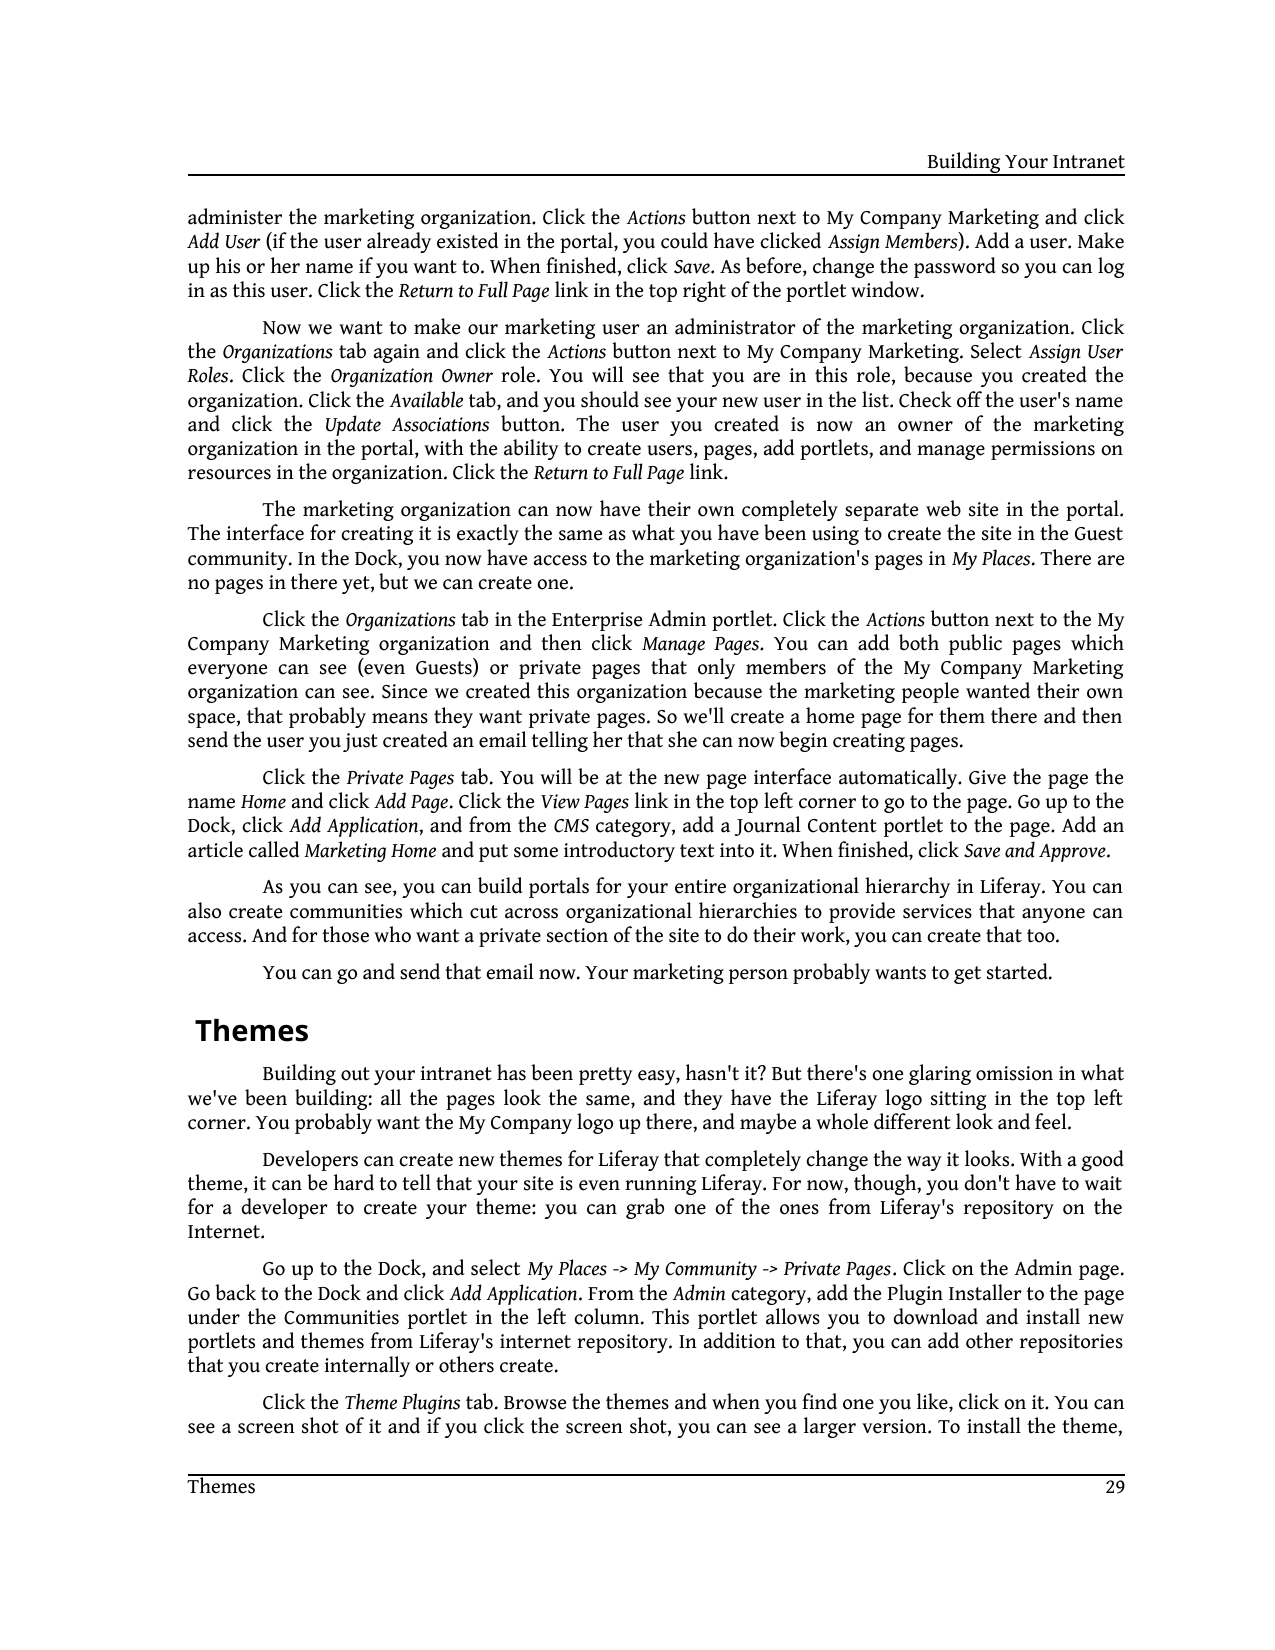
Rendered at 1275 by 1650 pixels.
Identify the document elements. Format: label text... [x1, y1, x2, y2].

text Go up to the Dock, and select My Places -> My Community -> Private Pages. Click on the Admin page. Go back to the Dock and click Add Application. From the Admin category, add the Plugin Installer to the page under the Communities portlet in the left column. This portlet allows you to download and install new portlets and themes from Liferay's internet repository. In addition to that, you can add other repositories that you create internally or others create. [187, 1257, 1125, 1379]
text Click the Theme Plugins tab. Browse the themes and when you find one you like, click on it. You can see a screen shot of it and if you click the screen shot, you can see a larger version. To install the theme, [187, 1391, 1125, 1440]
text Click the Organizations tab in the Enterprise Admin portlet. Click the Actions button next to the My Company Marketing organization and then click Manage Pages. You can add both public pages which everyone can see (even Guests) or private pages that only members of the My Company Marketing organization can see. Since we created this organization because the marketing people wanted their own space, that probably means they want private pages. So we'll create a home page for them there and then send the user you just created an email telling her that she can now begin creating pages. [187, 608, 1125, 753]
subtitle Themes [187, 1010, 1125, 1050]
text Click the Private Pages tab. You will be at the new page interface automatically. Give the page the name Home and click Add Page. Click the View Pages link in the top left corner to go to the page. Go up to the Dock, click Add Application, and from the CMS category, add a Journal Content portlet to the page. Add an article called Marketing Home and put some introductory text into it. When finished, click Save and Approve. [187, 766, 1125, 863]
text The marketing organization can now have their own completely separate web site in the portal. The interface for creating it is exactly the same as what you have been using to create the site in the Guest community. In the Dock, you now have access to the marketing organization's pages in My Places. There are no pages in there yet, but we can create one. [187, 498, 1125, 595]
text Building out your intranet has been pretty easy, hasn't it? But there's one glaring omission in what we've been building: all the pages look the same, and they have the Liferay logo sitting in the top left corner. You probably want the My Company logo up there, and maybe a whole different look and feel. [187, 1062, 1125, 1135]
text As you can see, you can build portals for your entire organizational hierarchy in Liferay. You can also create communities which cut across organizational hierarchies to provide services that anyone can access. And for those who want a private section of the site to do their work, you can create that too. [187, 876, 1125, 948]
text Now we want to make our marketing user an administrator of the marketing organization. Click the Organizations tab again and click the Actions button next to My Company Marketing. Select Assign User Roles. Click the Organization Owner role. You will see that you are in this role, because you created the organization. Click the Available tab, and you should see your new user in the list. Check off the user's name and click the Update Associations button. The user you created is now an owner of the marketing organization in the portal, with the ability to create users, pages, add portlets, and manage permissions on resources in the organization. Click the Return to Full Page link. [187, 316, 1125, 486]
text You can go and send that email now. Your marketing person probably wants to get started. [187, 961, 1125, 985]
text administer the marketing organization. Click the Actions button next to My Company Marketing and click Add User (if the user already existed in the portal, you could have clicked Assign Members). Add a user. Make up his or her name if you want to. When finished, click Save. As before, change the password so you can log in as this user. Click the Return to Full Page link in the top right of the portlet window. [187, 206, 1125, 303]
text Developers can create new themes for Liferay that completely change the way it looks. With a good theme, it can be hard to tell that your site is even running Liferay. For now, though, you don't have to wait for a developer to create your theme: you can grab one of the ones from Liferay's repository on the Internet. [187, 1148, 1125, 1245]
